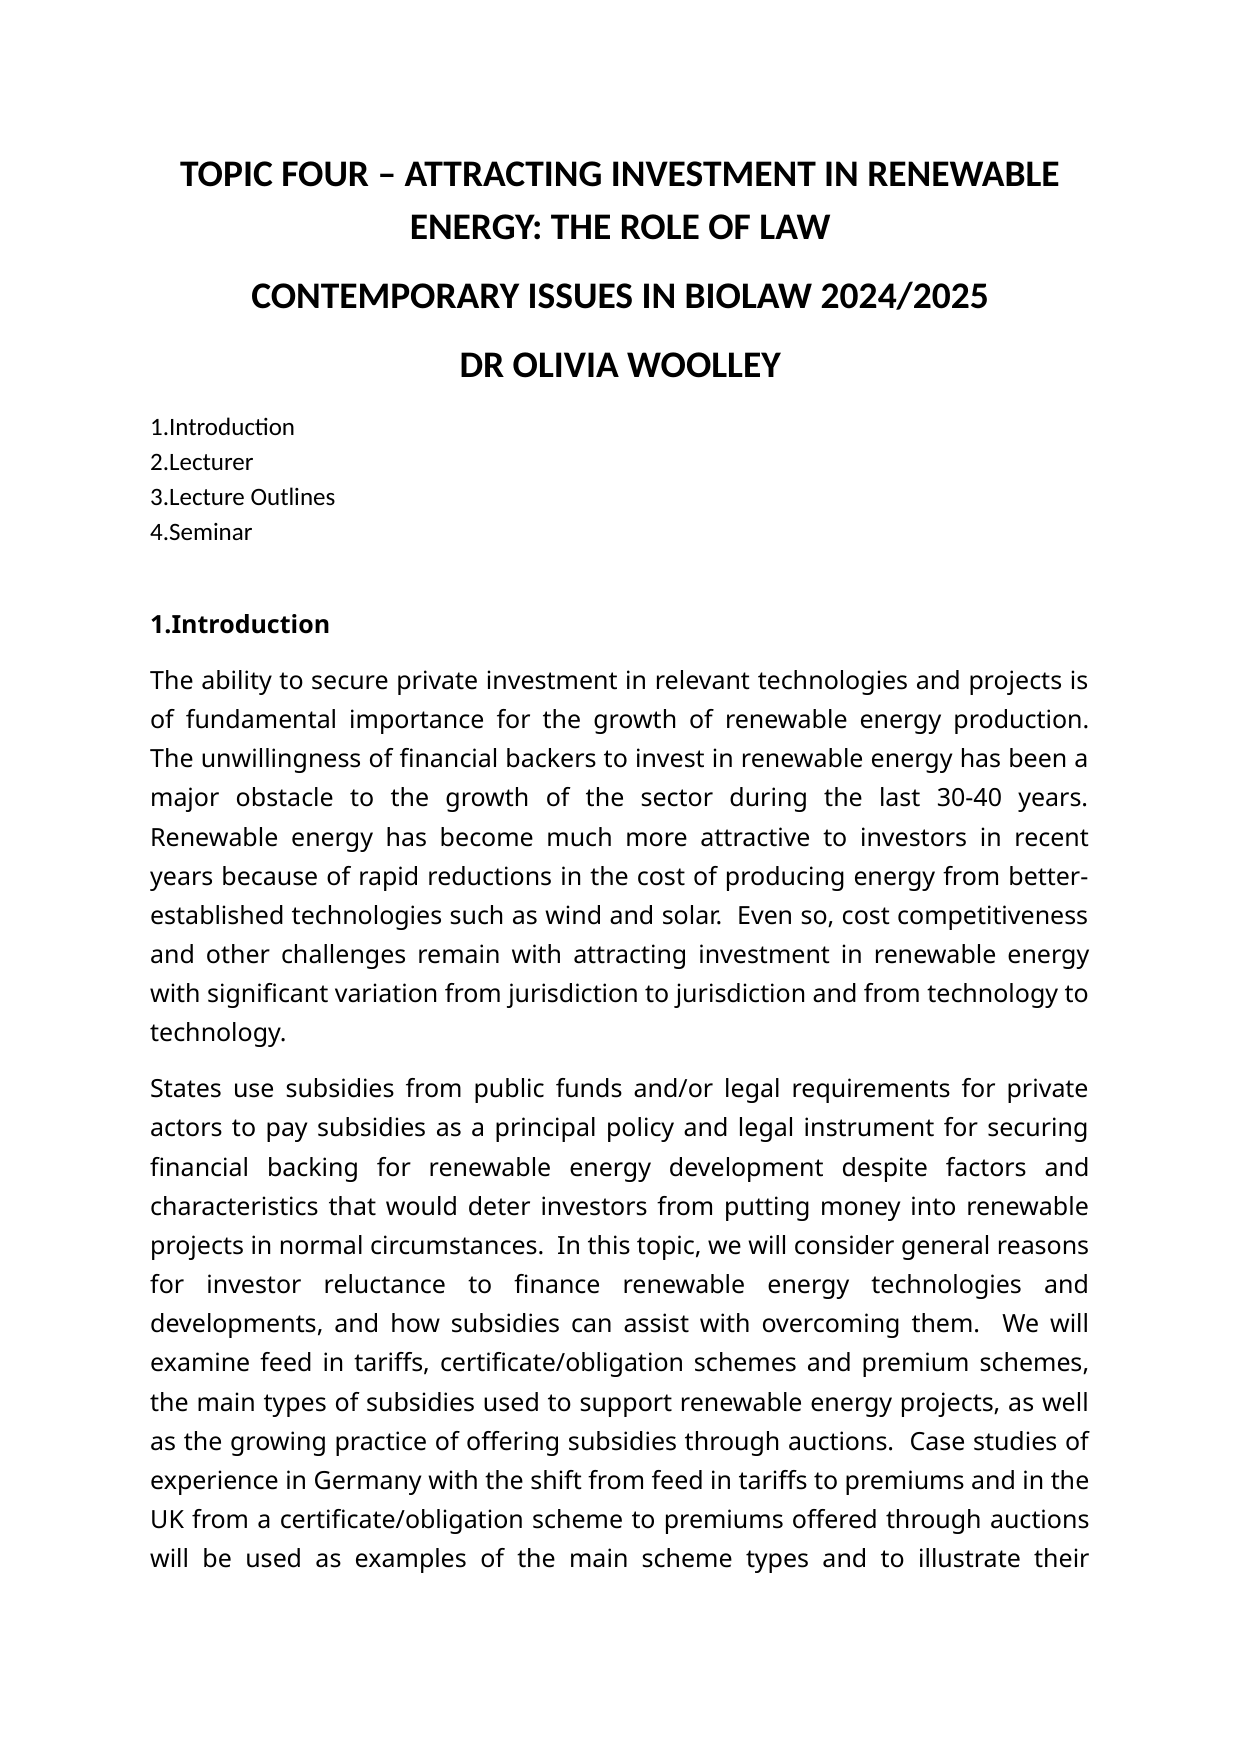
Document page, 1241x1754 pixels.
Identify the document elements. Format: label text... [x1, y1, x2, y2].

text CONTEMPORARY ISSUES IN BIOLAW 2024/2025 [150, 272, 1090, 318]
text DR OLIVIA WOOLLEY [150, 341, 1090, 387]
text 4.Seminar [150, 516, 1090, 546]
text The ability to secure private investment in relevant technologies and projects is of fundamental importance for the growth of renewable energy production. The unwillingness of financial backers to invest in renewable energy has been a major obstacle to the growth of the sector during the last 30-40 years. Renewable energy has become much more attractive to investors in recent years because of rapid reductions in the cost of producing energy from better-established technologies such as wind and solar. Even so, cost competitiveness and other challenges remain with attracting investment in renewable energy with significant variation from jurisdiction to jurisdiction and from technology to technology. [150, 662, 1090, 1049]
text States use subsidies from public funds and/or legal requirements for private actors to pay subsidies as a principal policy and legal instrument for securing financial backing for renewable energy development despite factors and characteristics that would deter investors from putting money into renewable projects in normal circumstances. In this topic, we will consider general reasons for investor reluctance to finance renewable energy technologies and developments, and how subsidies can assist with overcoming them. We will examine feed in tariffs, certificate/obligation schemes and premium schemes, the main types of subsidies used to support renewable energy projects, as well as the growing practice of offering subsidies through auctions. Case studies of experience in Germany with the shift from feed in tariffs to premiums and in the UK from a certificate/obligation scheme to premiums offered through auctions will be used as examples of the main scheme types and to illustrate their [150, 1071, 1090, 1575]
text TOPIC FOUR – ATTRACTING INVESTMENT IN RENEWABLE ENERGY: THE ROLE OF LAW [150, 150, 1090, 248]
text 1.Introduction [150, 411, 1090, 441]
text 3.Lecture Outlines [150, 481, 1090, 511]
text 1.Introduction [150, 607, 1090, 641]
text 2.Lecturer [150, 446, 1090, 476]
